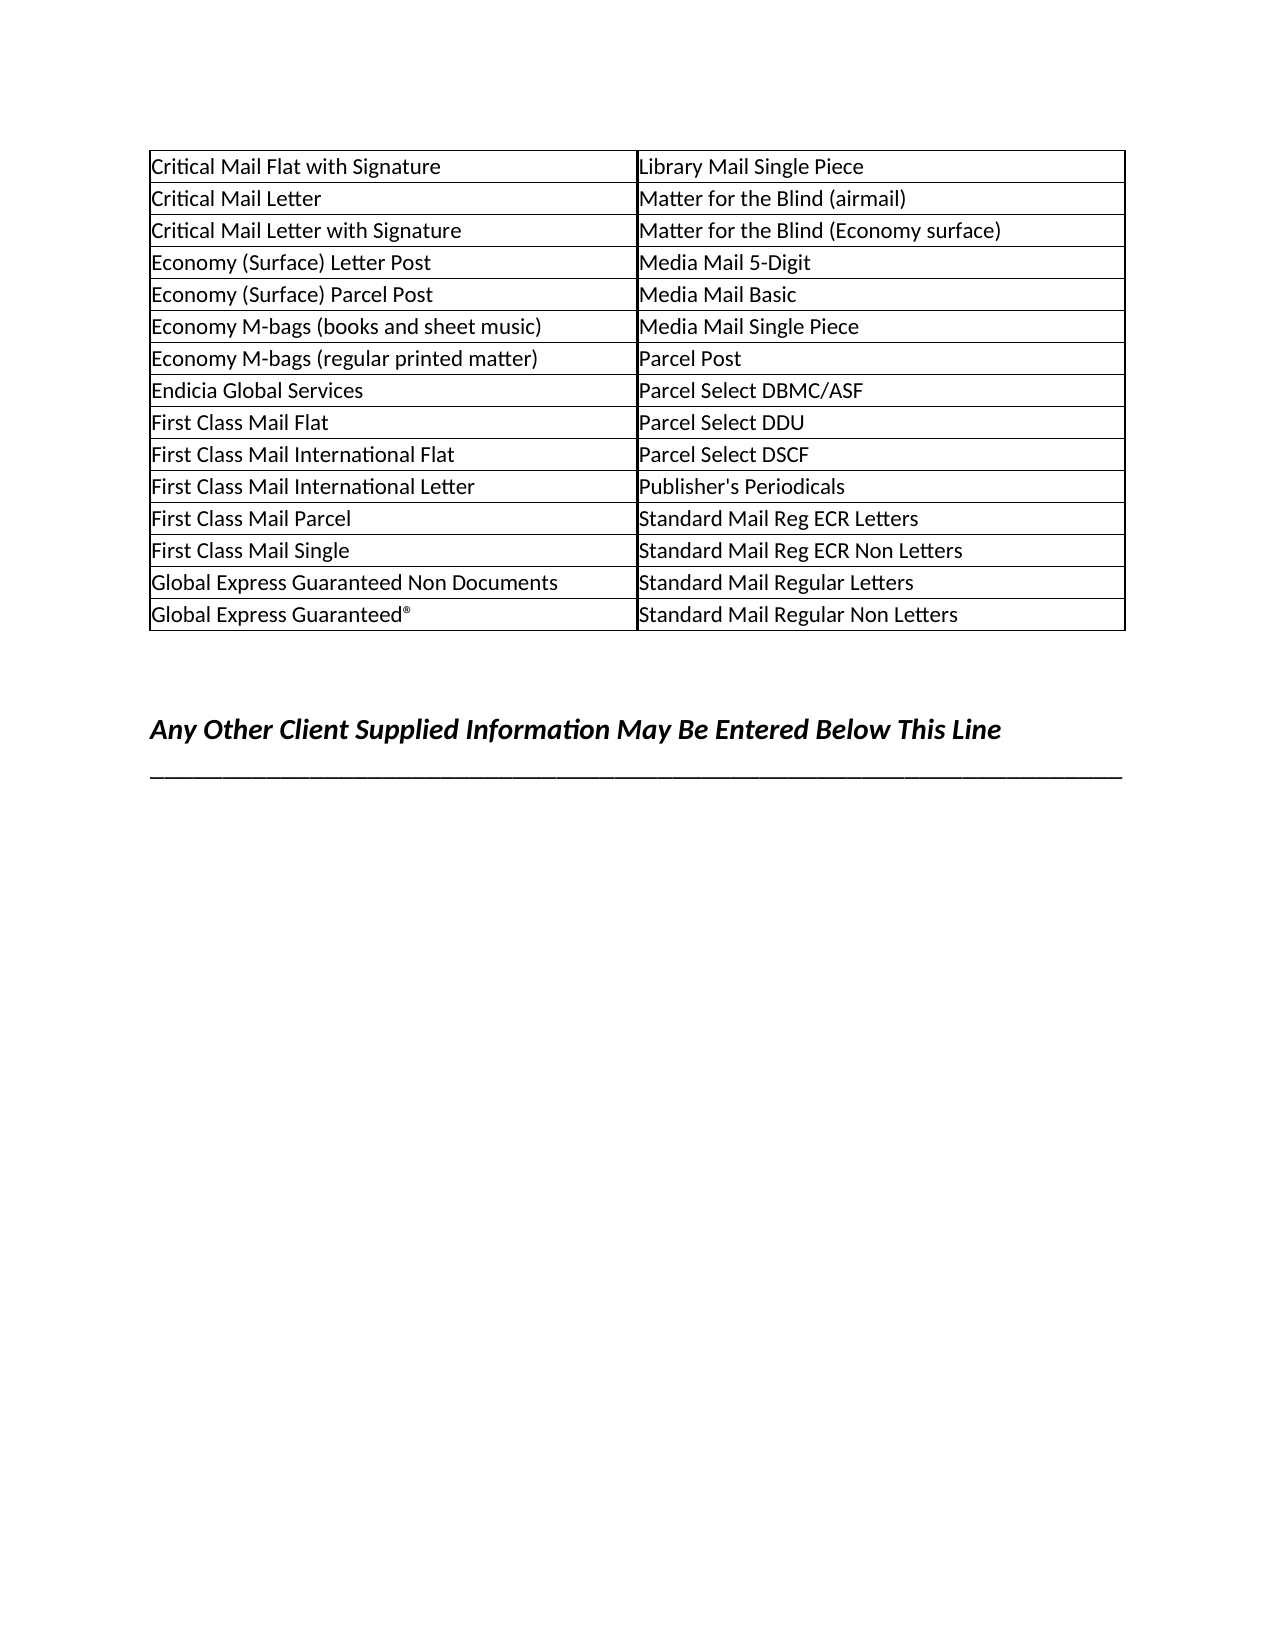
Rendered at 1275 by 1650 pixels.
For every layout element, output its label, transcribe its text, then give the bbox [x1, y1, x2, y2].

table_cell Economy M-bags (regular printed matter) [151, 343, 636, 374]
table_cell Media Mail Basic [639, 279, 1124, 310]
table_cell First Class Mail Flat [151, 407, 636, 438]
table_cell Economy M-bags (books and sheet music) [151, 311, 636, 342]
table_cell Parcel Select DSCF [639, 439, 1124, 470]
table_cell Economy (Surface) Letter Post [151, 247, 636, 278]
table_cell First Class Mail Parcel [151, 503, 636, 534]
table_cell Standard Mail Regular Non Letters [639, 599, 1124, 630]
text Any Other Client Supplied Information May Be Entered Below This Line ___________________________________________________________________ [150, 711, 1125, 782]
table_cell Global Express Guaranteed Non Documents [151, 567, 636, 598]
table_cell Critical Mail Flat with Signature [151, 151, 636, 182]
table_cell Critical Mail Letter [151, 183, 636, 214]
table_cell Matter for the Blind (Economy surface) [639, 215, 1124, 246]
table_cell Standard Mail Regular Letters [639, 567, 1124, 598]
table_cell Standard Mail Reg ECR Non Letters [639, 535, 1124, 566]
table_cell Parcel Post [639, 343, 1124, 374]
table_cell Media Mail Single Piece [639, 311, 1124, 342]
table_cell Media Mail 5-Digit [639, 247, 1124, 278]
table_cell Matter for the Blind (airmail) [639, 183, 1124, 214]
table_cell First Class Mail International Letter [151, 471, 636, 502]
table_cell Critical Mail Letter with Signature [151, 215, 636, 246]
table_cell First Class Mail International Flat [151, 439, 636, 470]
table_cell Endicia Global Services [151, 375, 636, 406]
table_cell Global Express Guaranteed® [151, 599, 636, 630]
table_cell Economy (Surface) Parcel Post [151, 279, 636, 310]
table_cell Parcel Select DDU [639, 407, 1124, 438]
table_cell Parcel Select DBMC/ASF [639, 375, 1124, 406]
table_cell Library Mail Single Piece [639, 151, 1124, 182]
table_cell First Class Mail Single [151, 535, 636, 566]
table_cell Publisher's Periodicals [639, 471, 1124, 502]
table_cell Standard Mail Reg ECR Letters [639, 503, 1124, 534]
